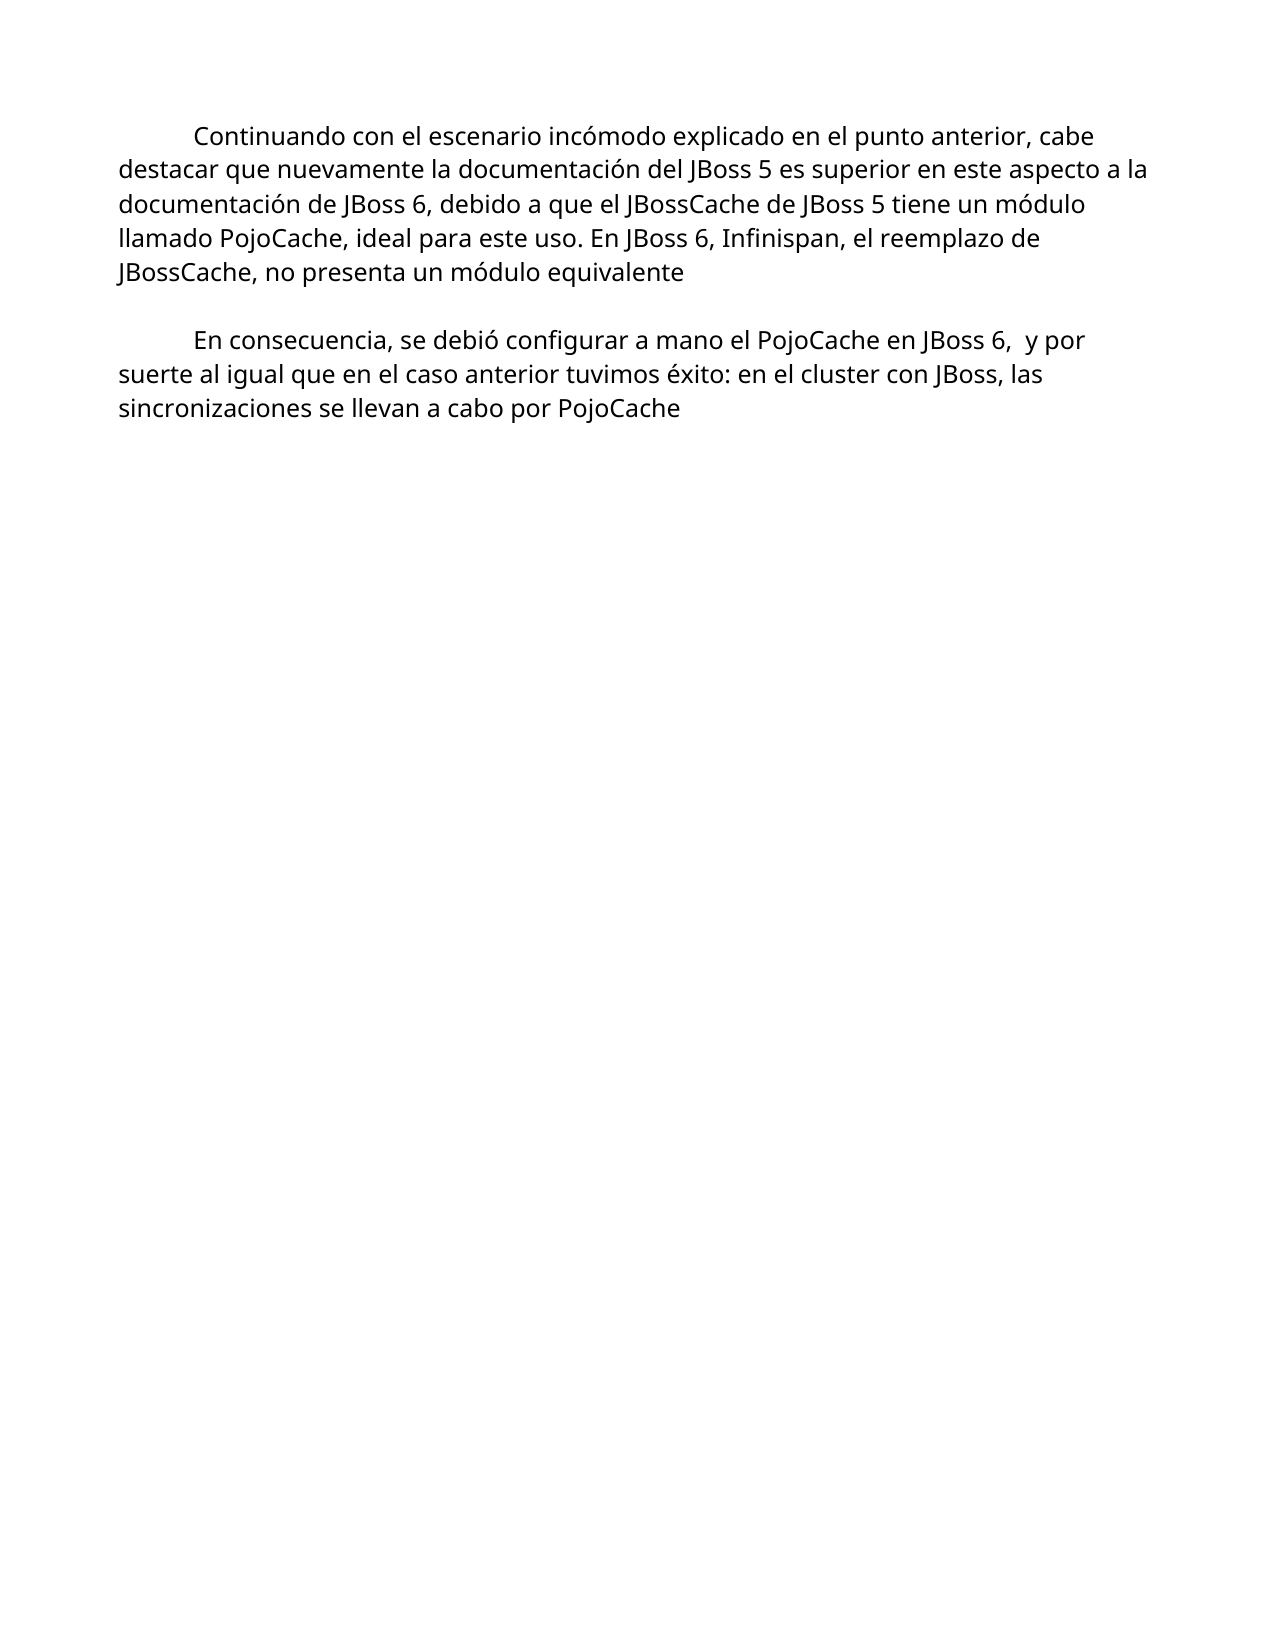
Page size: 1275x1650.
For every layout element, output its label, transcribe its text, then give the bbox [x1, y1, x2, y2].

text En consecuencia, se debió configurar a mano el PojoCache en JBoss 6, y por suerte al igual que en el caso anterior tuvimos éxito: en el cluster con JBoss, las sincronizaciones se llevan a cabo por PojoCache [118, 322, 1157, 425]
text Continuando con el escenario incómodo explicado en el punto anterior, cabe destacar que nuevamente la documentación del JBoss 5 es superior en este aspecto a la documentación de JBoss 6, debido a que el JBossCache de JBoss 5 tiene un módulo llamado PojoCache, ideal para este uso. En JBoss 6, Infinispan, el reemplazo de JBossCache, no presenta un módulo equivalente [118, 118, 1157, 288]
